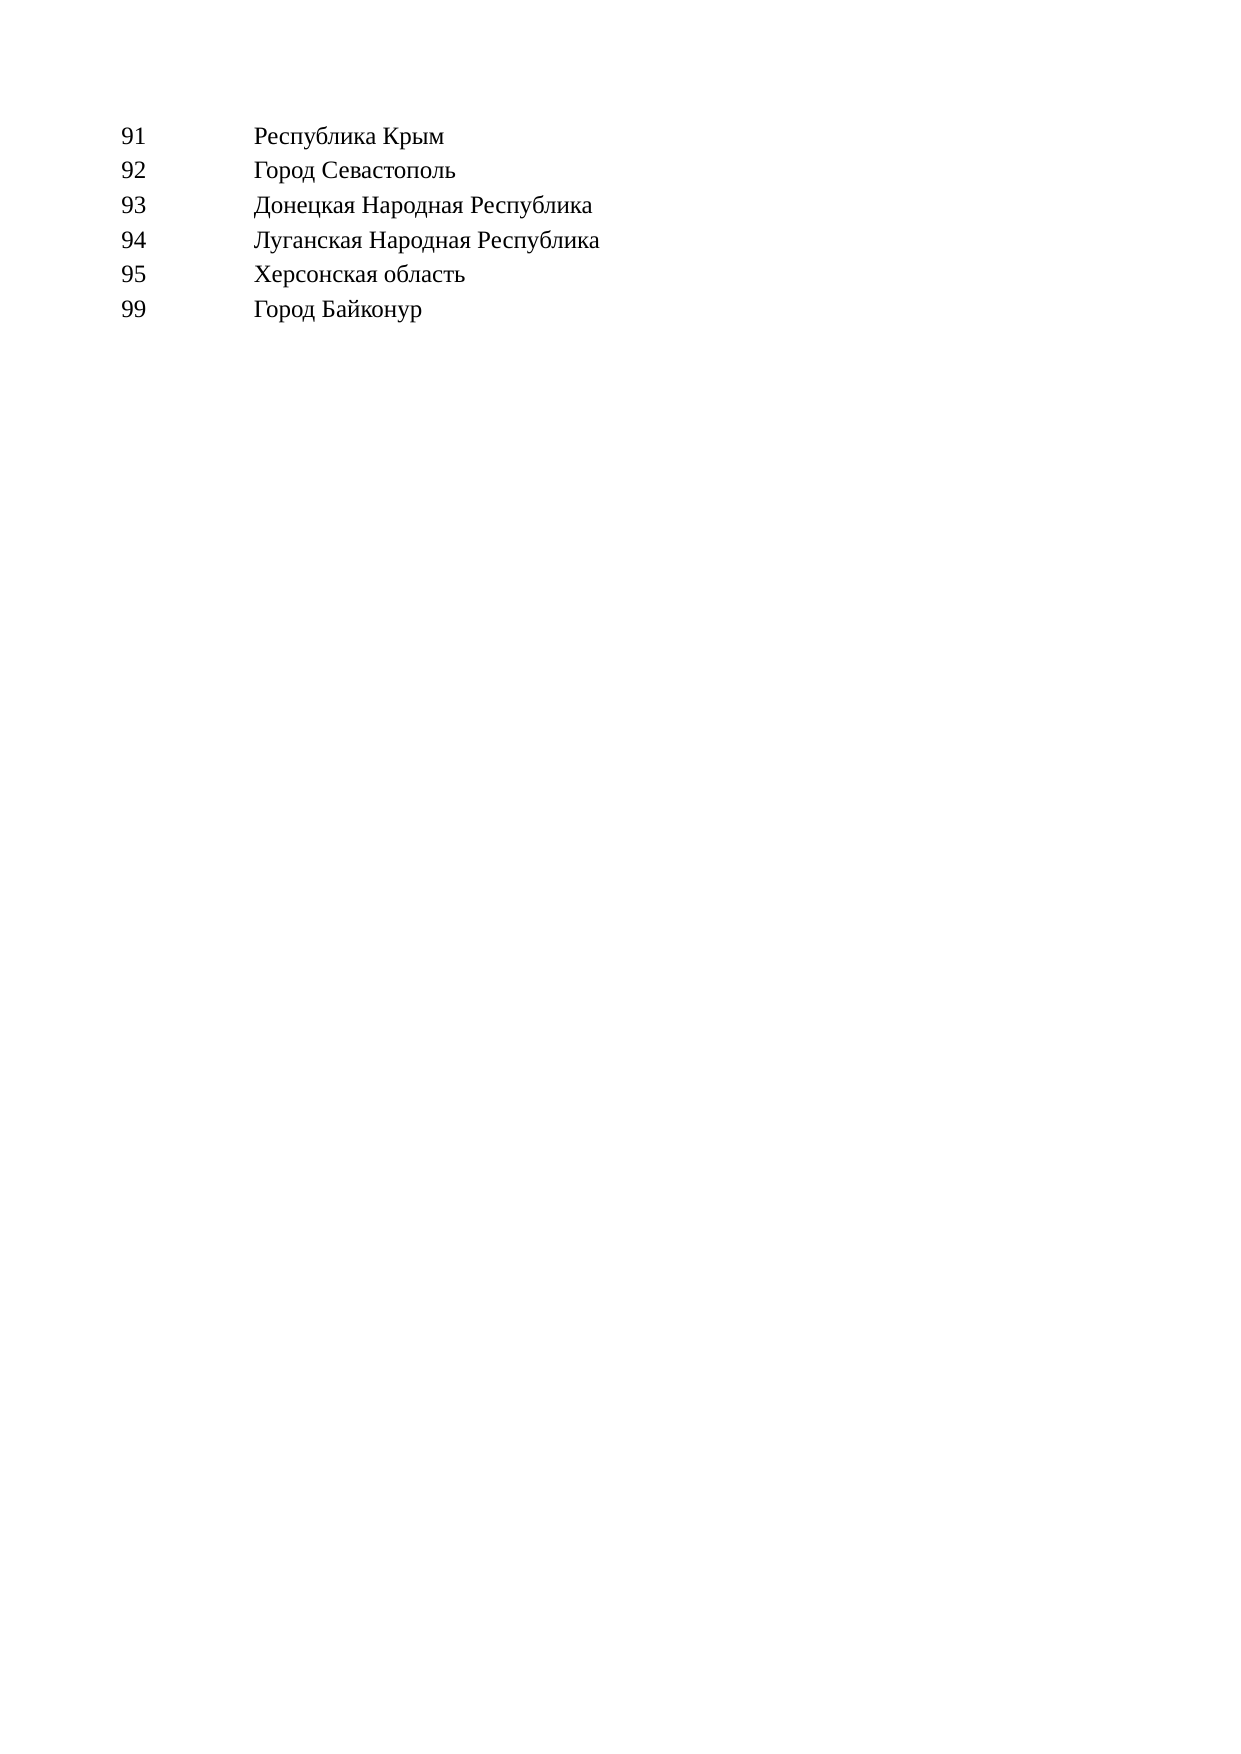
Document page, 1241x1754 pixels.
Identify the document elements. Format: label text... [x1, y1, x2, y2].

table_cell 91 [118, 118, 251, 153]
table_cell 92 [118, 153, 251, 187]
table_cell 95 [118, 256, 251, 291]
table_cell Херсонская область [251, 256, 1122, 291]
table_cell Донецкая Народная Республика [251, 187, 1122, 222]
table_cell Луганская Народная Республика [251, 222, 1122, 256]
table_cell Город Байконур [251, 291, 1122, 326]
table_cell 93 [118, 187, 251, 222]
table_cell Город Севастополь [251, 153, 1122, 187]
table_cell Республика Крым [251, 118, 1122, 153]
table_cell 94 [118, 222, 251, 256]
table_cell 99 [118, 291, 251, 326]
